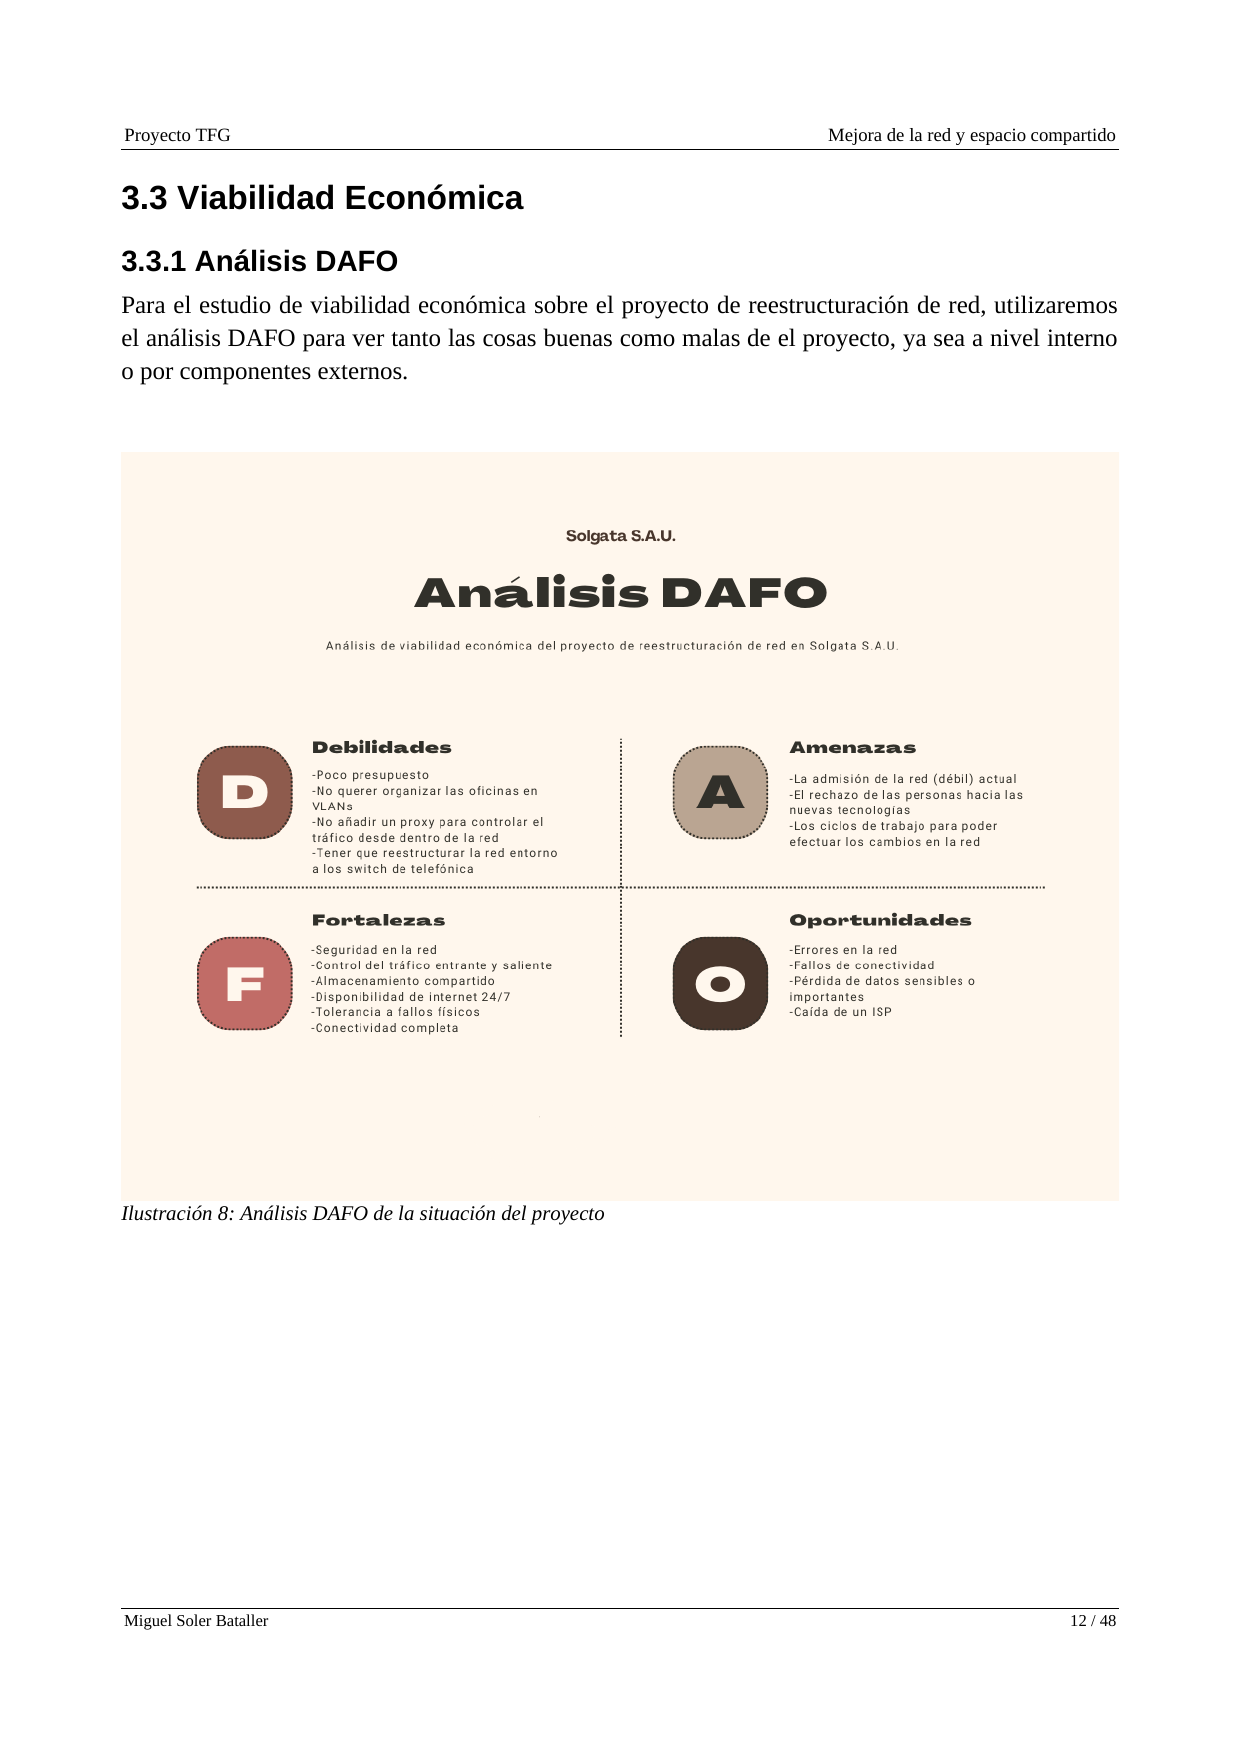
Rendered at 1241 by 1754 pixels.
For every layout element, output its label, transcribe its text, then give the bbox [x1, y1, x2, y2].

text Ilustración 8: Análisis DAFO de la situación del proyecto [121, 1201, 1119, 1225]
picture [121, 452, 1120, 1201]
subtitle 3.3 Viabilidad Económica [121, 178, 1119, 217]
text Para el estudio de viabilidad económica sobre el proyecto de reestructuración de red, utilizaremos el análisis DAFO para ver tanto las cosas buenas como malas de el proyecto, ya sea a nivel interno o por componentes externos. [121, 290, 1119, 385]
subtitle 3.3.1 Análisis DAFO [121, 244, 1119, 278]
